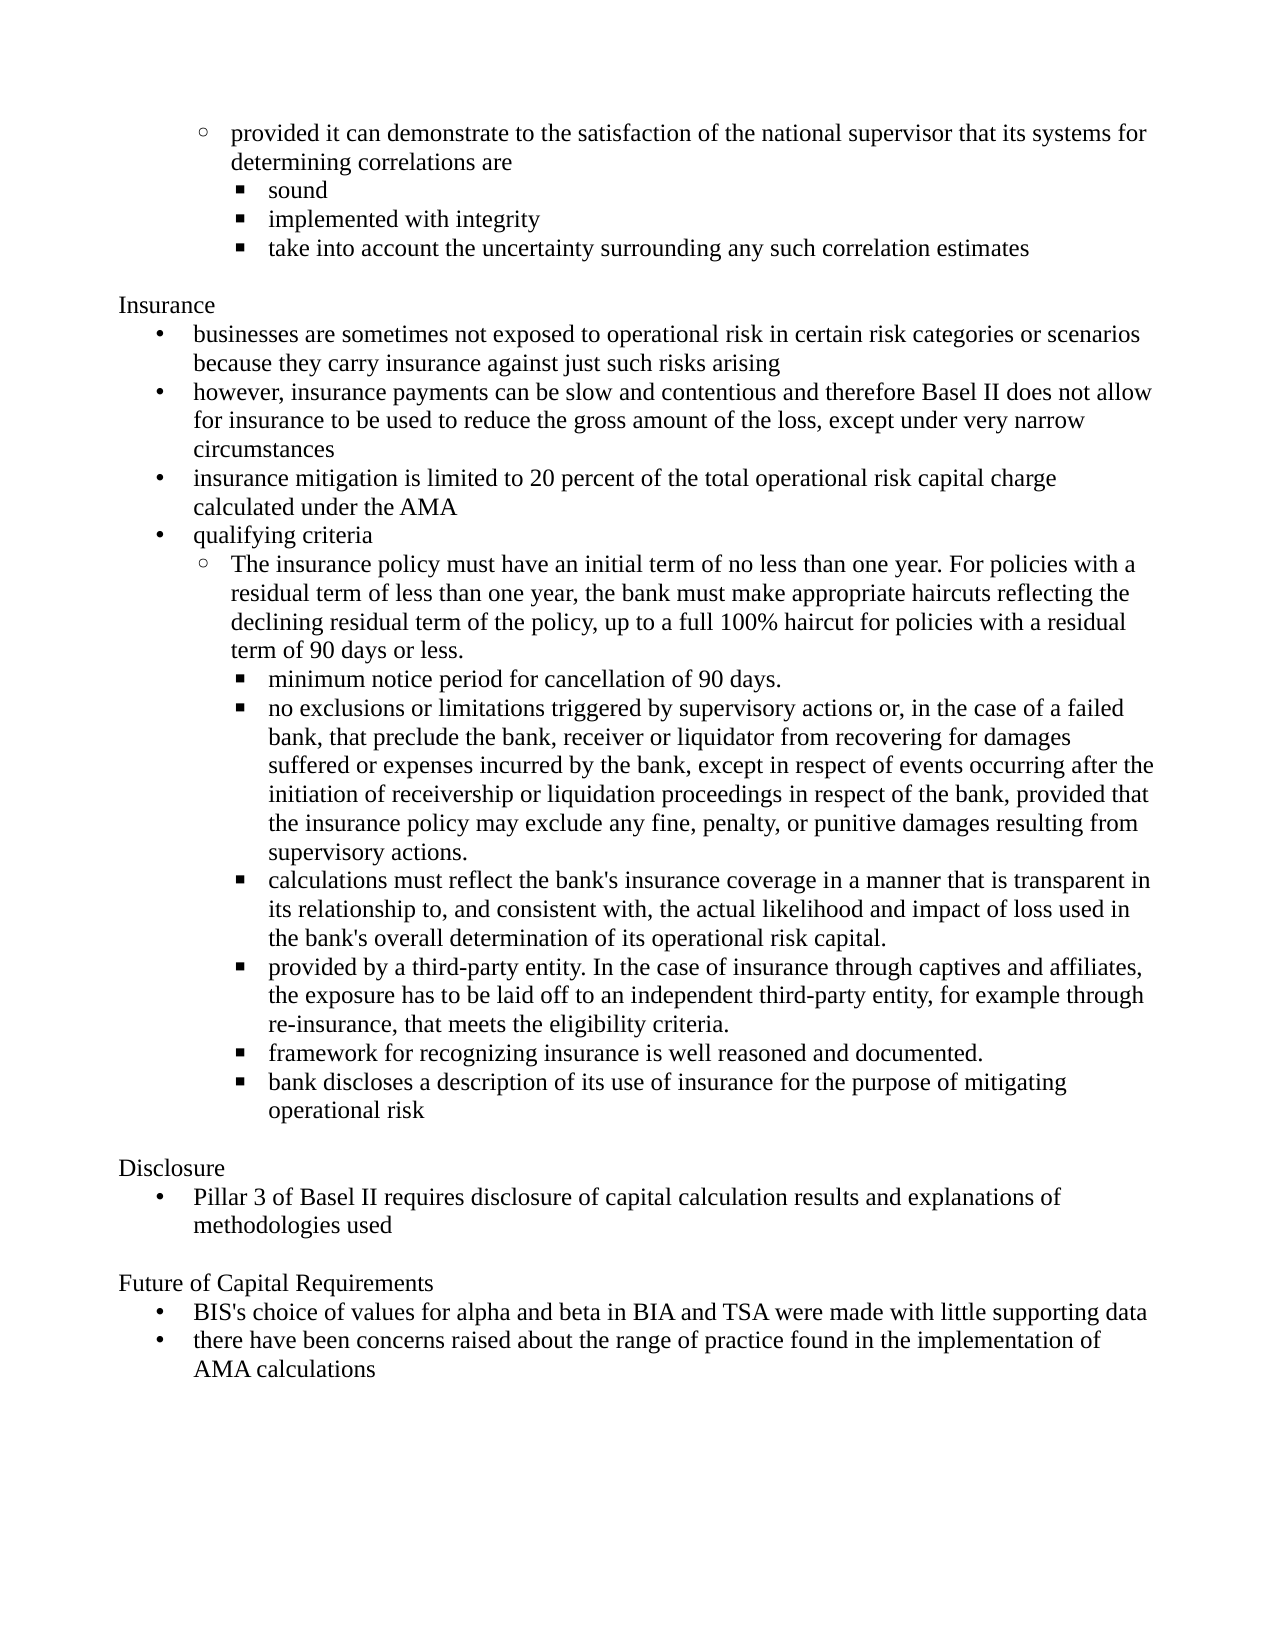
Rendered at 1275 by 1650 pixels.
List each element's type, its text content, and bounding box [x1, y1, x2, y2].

list there have been concerns raised about the range of practice found in the implementation of AMA calculations [156, 1326, 1157, 1383]
text Future of Capital Requirements [118, 1268, 1157, 1297]
list take into account the uncertainty surrounding any such correlation estimates [231, 233, 1157, 262]
list qualifying criteria [156, 521, 1157, 549]
list provided it can demonstrate to the satisfaction of the national supervisor that its systems for determining correlations are [193, 118, 1157, 176]
list no exclusions or limitations triggered by supervisory actions or, in the case of a failed bank, that preclude the bank, receiver or liquidator from recovering for damages suffered or expenses incurred by the bank, except in respect of events occurring after the initiation of receivership or liquidation proceedings in respect of the bank, provided that the insurance policy may exclude any fine, penalty, or punitive damages resulting from supervisory actions. [231, 693, 1157, 866]
list however, insurance payments can be slow and contentious and therefore Basel II does not allow for insurance to be used to reduce the gross amount of the loss, except under very narrow circumstances [156, 377, 1157, 463]
list implemented with integrity [231, 204, 1157, 233]
list Pillar 3 of Basel II requires disclosure of capital calculation results and explanations of methodologies used [156, 1182, 1157, 1239]
list The insurance policy must have an initial term of no less than one year. For policies with a residual term of less than one year, the bank must make appropriate haircuts reflecting the declining residual term of the policy, up to a full 100% haircut for policies with a residual term of 90 days or less. [193, 549, 1157, 664]
text Insurance [118, 291, 1157, 319]
list framework for recognizing insurance is well reasoned and documented. [231, 1038, 1157, 1067]
list calculations must reflect the bank's insurance coverage in a manner that is transparent in its relationship to, and consistent with, the actual likelihood and impact of loss used in the bank's overall determination of its operational risk capital. [231, 866, 1157, 952]
list sound [231, 176, 1157, 204]
list bank discloses a description of its use of insurance for the purpose of mitigating operational risk [231, 1067, 1157, 1124]
list businesses are sometimes not exposed to operational risk in certain risk categories or scenarios because they carry insurance against just such risks arising [156, 319, 1157, 377]
text Disclosure [118, 1153, 1157, 1182]
list BIS's choice of values for alpha and beta in BIA and TSA were made with little supporting data [156, 1297, 1157, 1326]
list insurance mitigation is limited to 20 percent of the total operational risk capital charge calculated under the AMA [156, 463, 1157, 521]
list minimum notice period for cancellation of 90 days. [231, 664, 1157, 693]
list provided by a third-party entity. In the case of insurance through captives and affiliates, the exposure has to be laid off to an independent third-party entity, for example through re-insurance, that meets the eligibility criteria. [231, 952, 1157, 1038]
